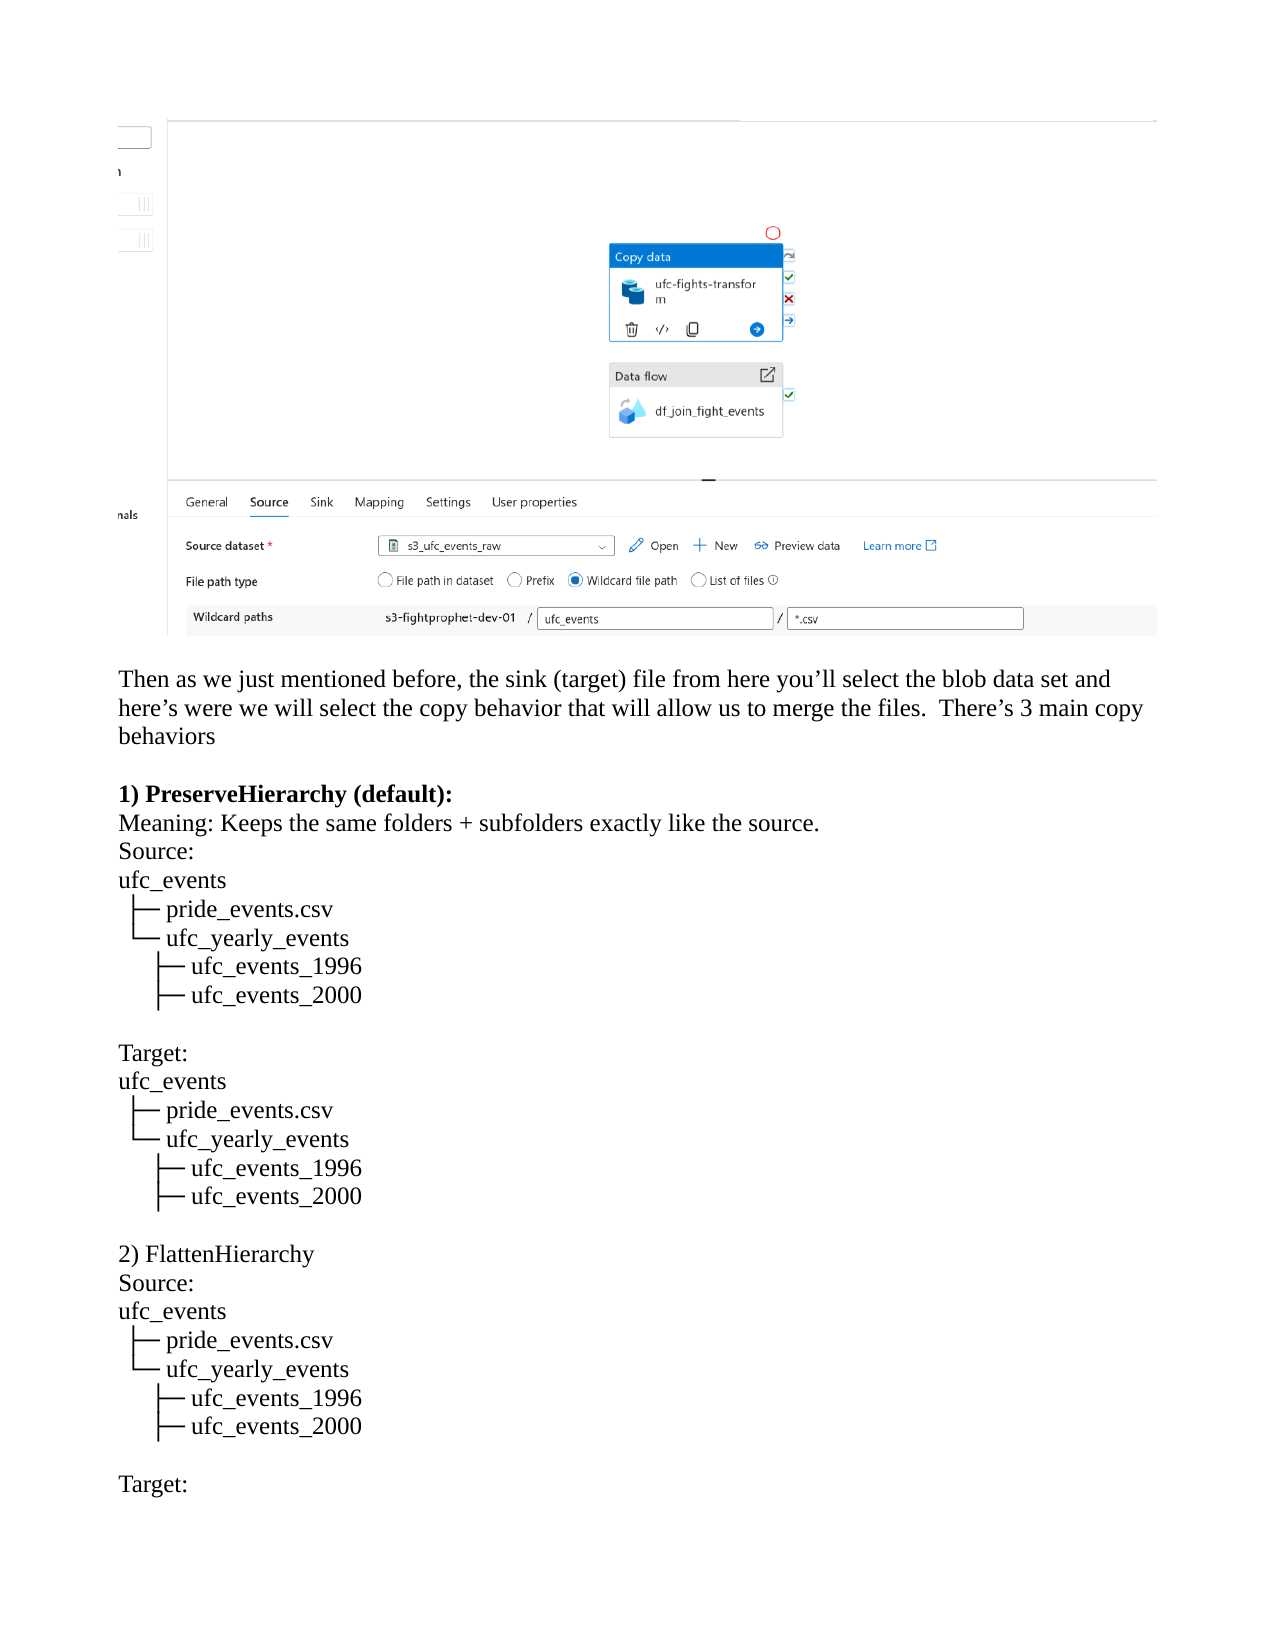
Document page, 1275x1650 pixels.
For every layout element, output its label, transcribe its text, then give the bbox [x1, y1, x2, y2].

text ufc_events [118, 1296, 1157, 1325]
text ufc_events [118, 865, 1157, 894]
text ufc_events [118, 1066, 1157, 1095]
text ├─ ufc_events_1996 [159, 951, 1157, 980]
text ├─ pride_events.csv [134, 894, 1157, 923]
text ├─ ufc_events_2000 [159, 1411, 1157, 1440]
text ├─ ufc_events_1996 [118, 1153, 157, 1181]
text ├─ ufc_events_2000 [159, 1181, 1157, 1210]
text Source: [118, 836, 1157, 865]
text 1) PreserveHierarchy (default): [118, 779, 1157, 808]
text └─ ufc_yearly_events [118, 1354, 1157, 1383]
text ├─ pride_events.csv [134, 1095, 1157, 1124]
text Target: [118, 1469, 1157, 1498]
text Meaning: Keeps the same folders + subfolders exactly like the source. [118, 808, 1157, 836]
text ├─ pride_events.csv [118, 894, 132, 923]
text └─ ufc_yearly_events [118, 923, 1157, 951]
text ├─ pride_events.csv [118, 1325, 132, 1354]
text ├─ ufc_events_2000 [159, 980, 1157, 1009]
text ├─ ufc_events_2000 [118, 980, 157, 1009]
text Source: [118, 1268, 1157, 1296]
text └─ ufc_yearly_events [118, 1124, 1157, 1153]
text ├─ ufc_events_1996 [118, 951, 157, 980]
text 2) FlattenHierarchy [118, 1239, 1157, 1268]
text ├─ ufc_events_1996 [159, 1153, 1157, 1181]
text ├─ ufc_events_1996 [118, 1383, 157, 1411]
text ├─ pride_events.csv [118, 1095, 132, 1124]
text ├─ ufc_events_2000 [118, 1181, 157, 1210]
text ├─ ufc_events_1996 [159, 1383, 1157, 1411]
text Then as we just mentioned before, the sink (target) file from here you’ll select the blob data set and here’s were we will select the copy behavior that will allow us to merge the files. There’s 3 main copy behaviors [118, 664, 1157, 750]
text ├─ pride_events.csv [134, 1325, 1157, 1354]
picture [118, 118, 1157, 636]
text ├─ ufc_events_2000 [118, 1411, 157, 1440]
text Target: [118, 1038, 1157, 1066]
